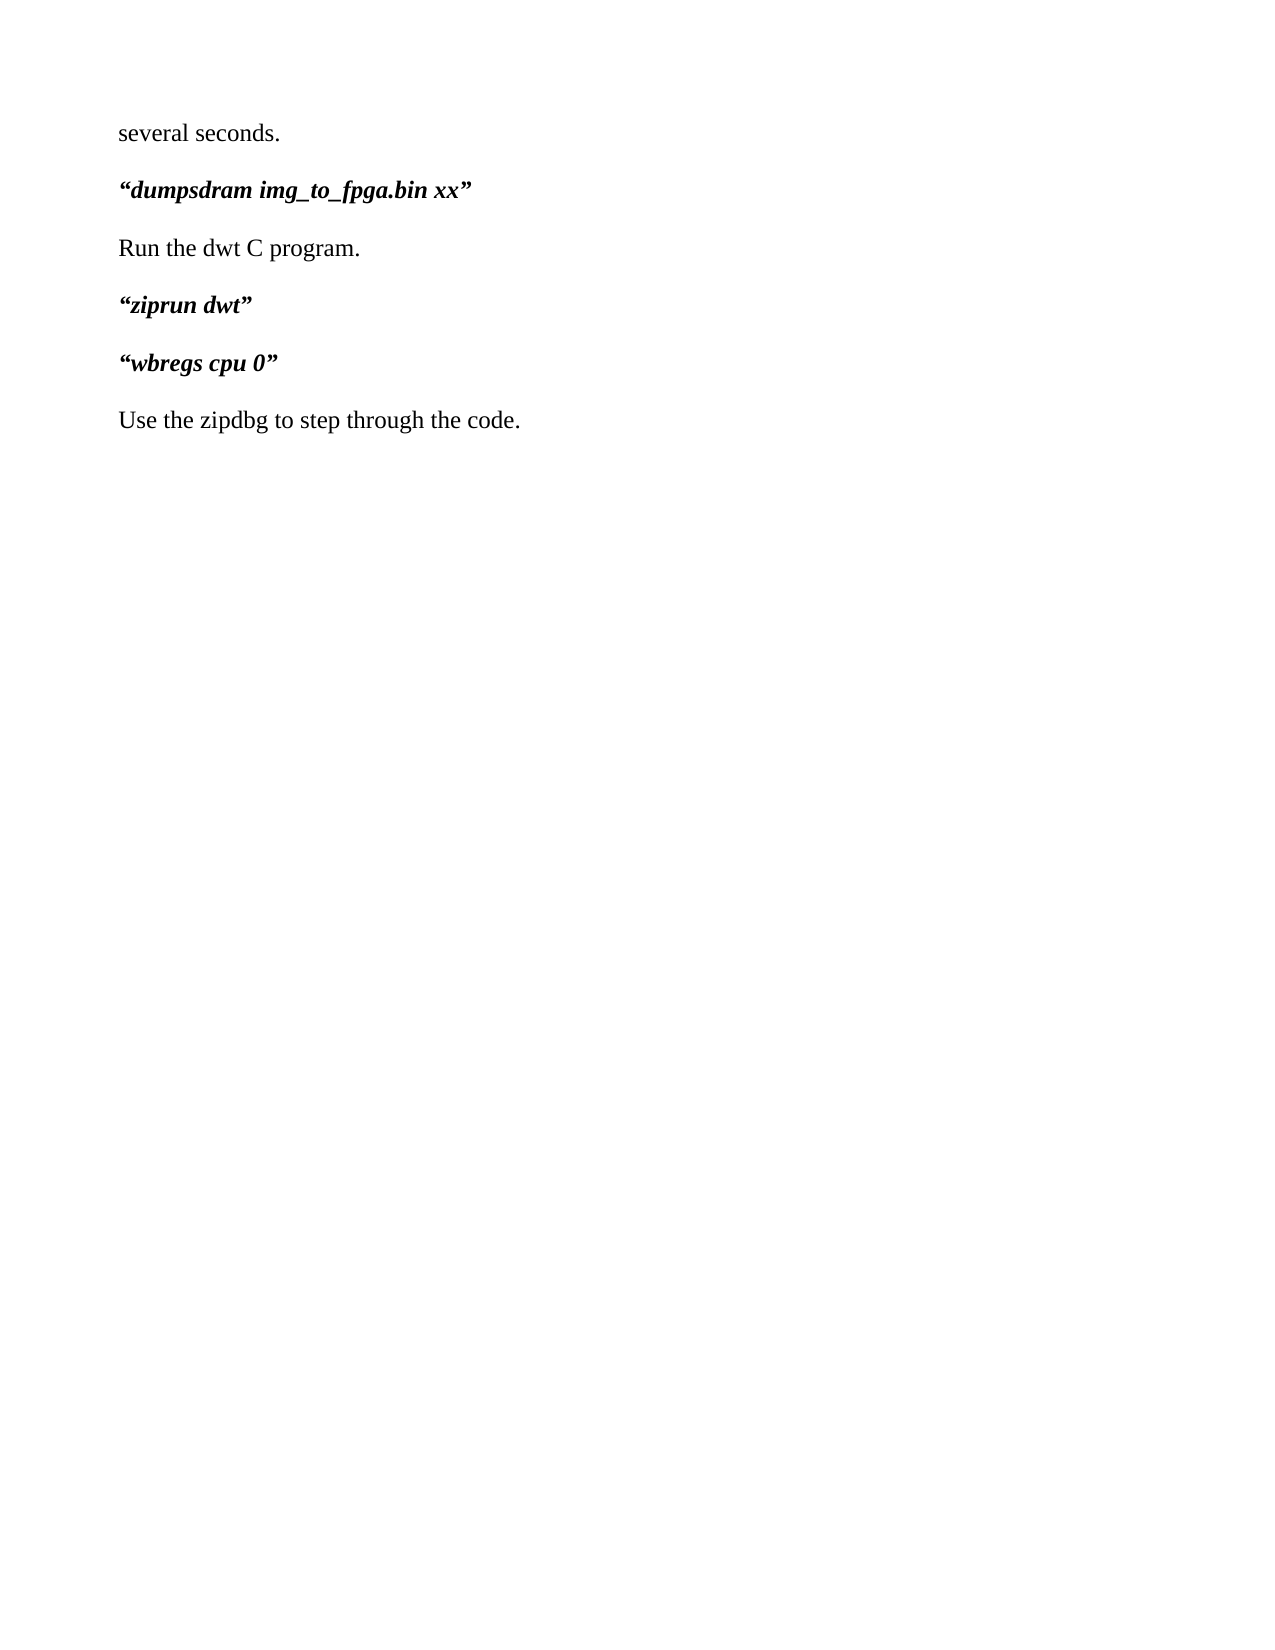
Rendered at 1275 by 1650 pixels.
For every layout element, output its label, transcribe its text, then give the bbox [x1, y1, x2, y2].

text Use the zipdbg to step through the code. [118, 406, 1157, 434]
text Run the dwt C program. [118, 233, 1157, 262]
text “dumpsdram img_to_fpga.bin xx” [118, 176, 1157, 204]
text “wbregs cpu 0” [118, 348, 1157, 377]
text several seconds. [118, 118, 1157, 147]
text “ziprun dwt” [118, 291, 1157, 319]
